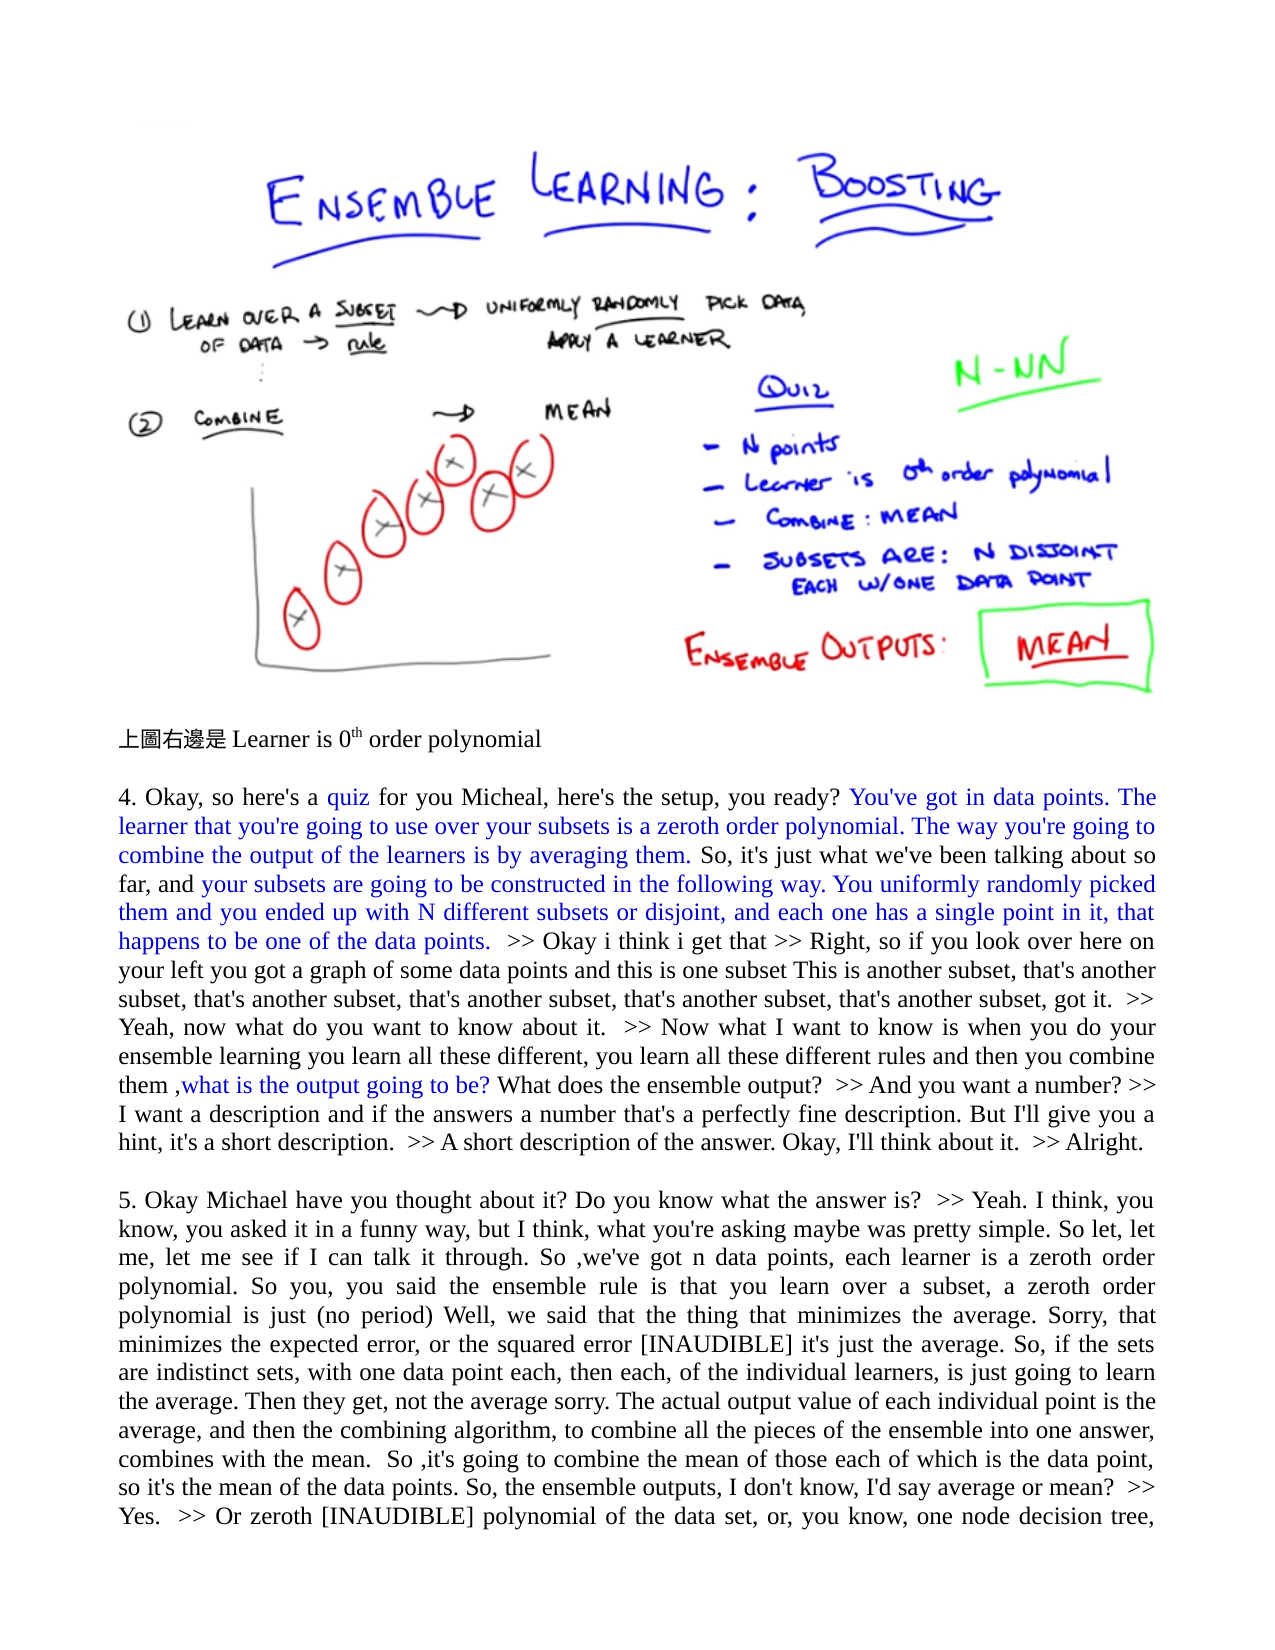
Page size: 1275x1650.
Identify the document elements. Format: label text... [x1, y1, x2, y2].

text 5. Okay Michael have you thought about it? Do you know what the answer is? >> Yeah. I think, you know, you asked it in a funny way, but I think, what you're asking maybe was pretty simple. So let, let me, let me see if I can talk it through. So ,we've got n data points, each learner is a zeroth order polynomial. So you, you said the ensemble rule is that you learn over a subset, a zeroth order polynomial is just (no period) Well, we said that the thing that minimizes the average. Sorry, that minimizes the expected error, or the squared error [INAUDIBLE] it's just the average. So, if the sets are indistinct sets, with one data point each, then each, of the individual learners, is just going to learn the average. Then they get, not the average sorry. The actual output value of each individual point is the average, and then the combining algorithm, to combine all the pieces of the ensemble into one answer, combines with the mean. So ,it's going to combine the mean of those each of which is the data point, so it's the mean of the data points. So, the ensemble outputs, I don't know, I'd say average or mean? >> Yes. >> Or zeroth [INAUDIBLE] polynomial of the data set, or, you know, one node decision tree, [118, 1185, 1157, 1530]
text 4. Okay, so here's a quiz for you Micheal, here's the setup, you ready? You've got in data points. The learner that you're going to use over your subsets is a zeroth order polynomial. The way you're going to combine the output of the learners is by averaging them. So, it's just what we've been talking about so far, and your subsets are going to be constructed in the following way. You uniformly randomly picked them and you ended up with N different subsets or disjoint, and each one has a single point in it, that happens to be one of the data points. >> Okay i think i get that >> Right, so if you look over here on your left you got a graph of some data points and this is one subset This is another subset, that's another subset, that's another subset, that's another subset, that's another subset, that's another subset, got it. >> Yeah, now what do you want to know about it. >> Now what I want to know is when you do your ensemble learning you learn all these different, you learn all these different rules and then you combine them ,what is the output going to be? What does the ensemble output? >> And you want a number? >> I want a description and if the answers a number that's a perfectly fine description. But I'll give you a hint, it's a short description. >> A short description of the answer. Okay, I'll think about it. >> Alright. [118, 782, 1157, 1156]
text 上圖右邊是Learner is 0th order polynomial [118, 722, 1157, 754]
picture [118, 118, 1157, 694]
